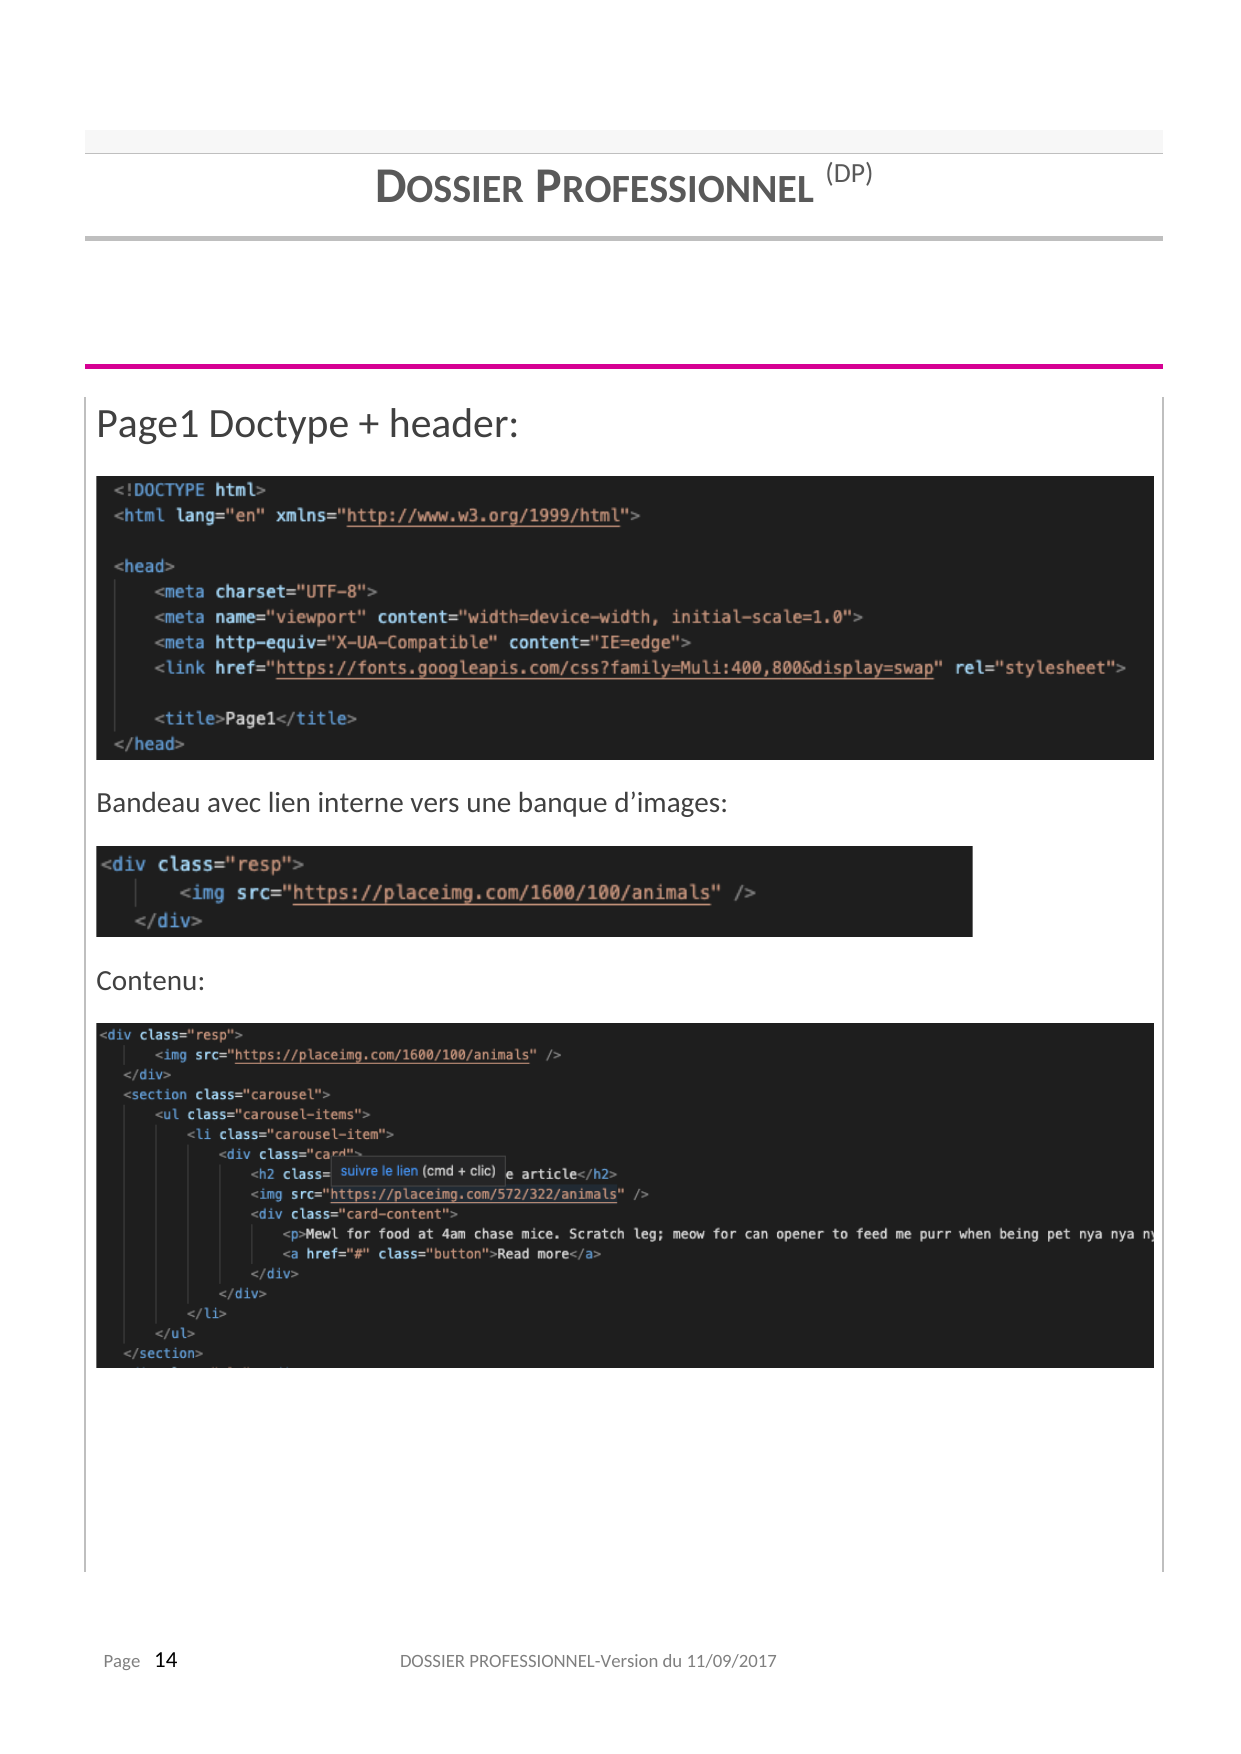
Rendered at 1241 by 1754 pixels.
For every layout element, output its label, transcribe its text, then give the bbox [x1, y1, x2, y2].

picture [96, 1023, 1154, 1368]
picture [96, 846, 973, 937]
table_cell Page1 Doctype + header: Bandeau avec lien interne vers une banque d’images: Contenu: [86, 397, 1162, 1572]
picture [96, 476, 1154, 760]
